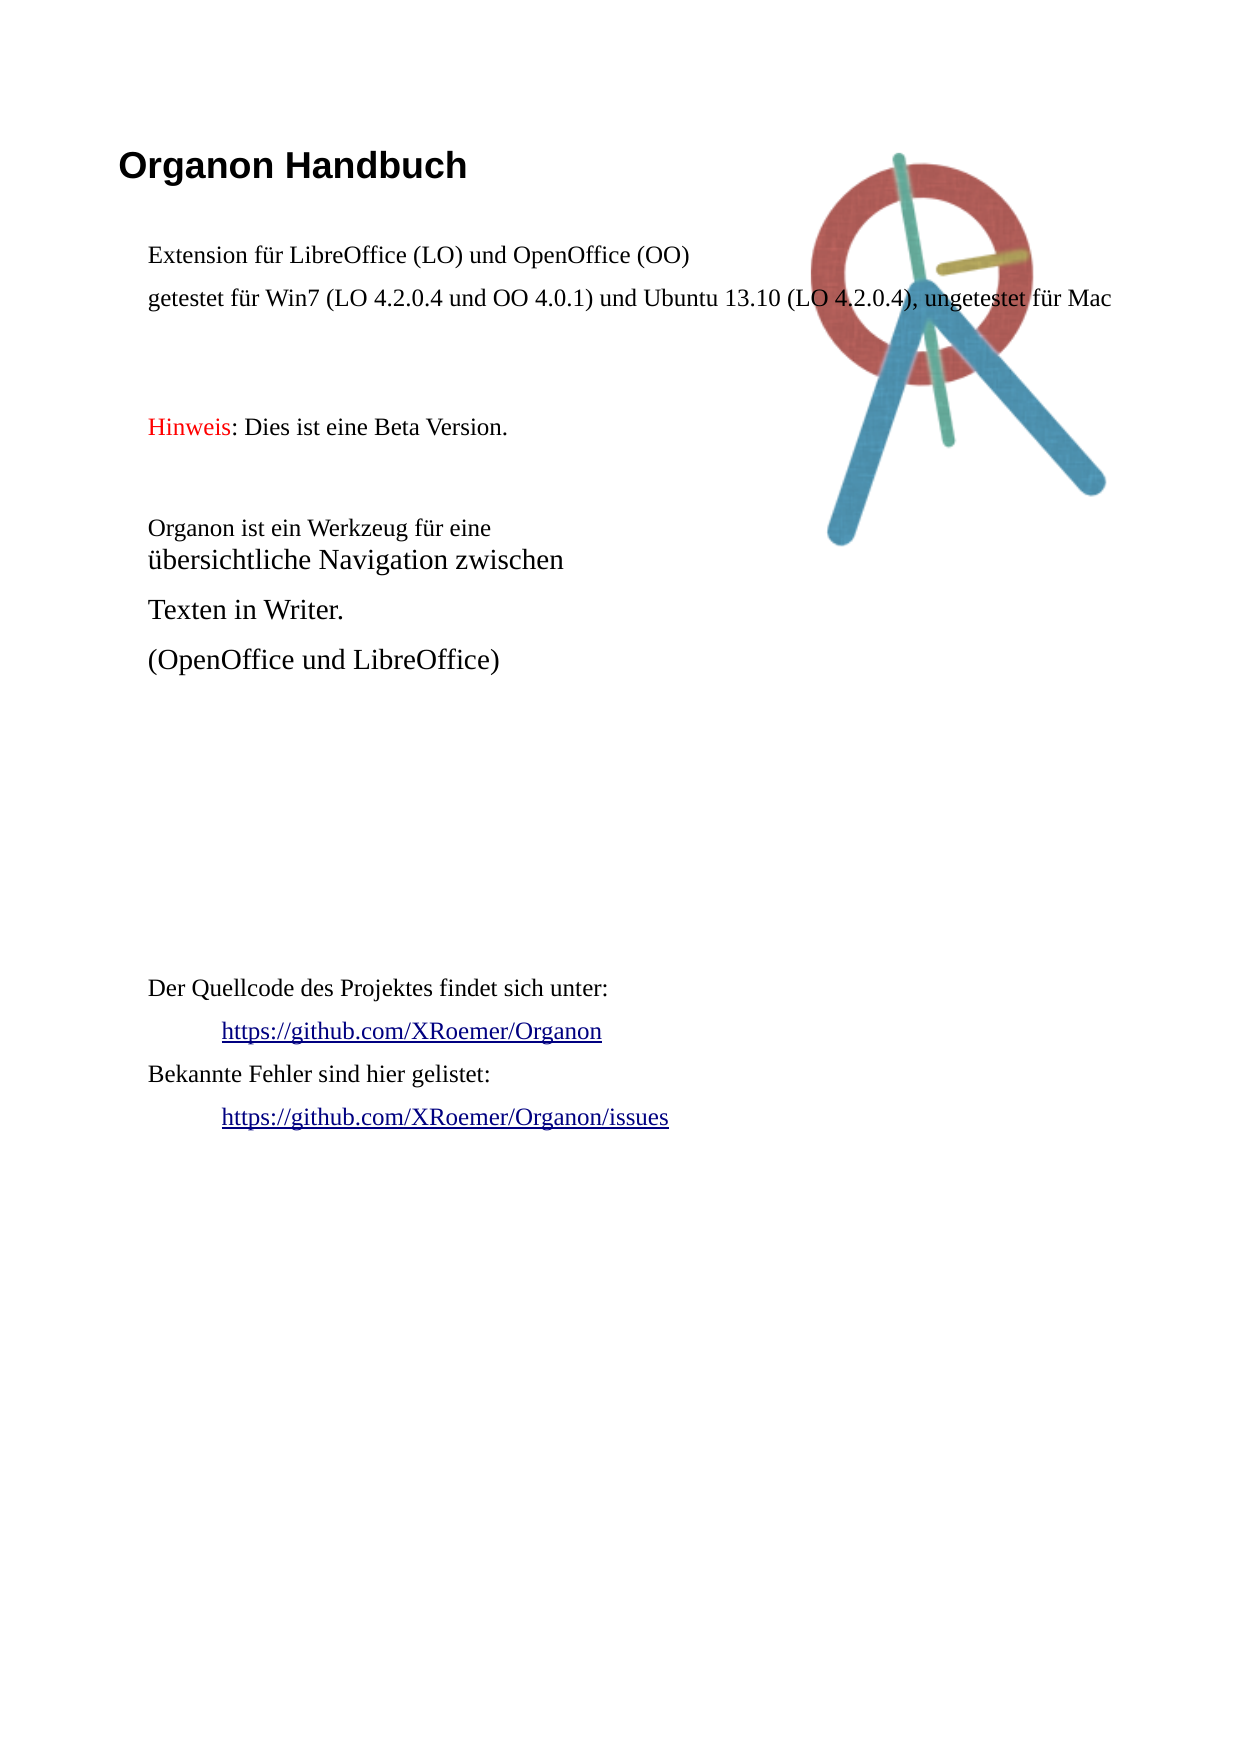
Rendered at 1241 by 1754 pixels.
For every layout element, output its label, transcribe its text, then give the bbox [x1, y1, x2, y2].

text https://github.com/XRoemer/Organon [148, 1016, 1122, 1045]
text https://github.com/XRoemer/Organon/issues [148, 1102, 1122, 1131]
picture [817, 441, 1122, 513]
text Extension für LibreOffice (LO) und OpenOffice (OO) [148, 240, 1122, 269]
subtitle Organon Handbuch [118, 143, 1122, 186]
text (OpenOffice und LibreOffice) [148, 642, 1122, 676]
text Texten in Writer. [148, 592, 1122, 626]
text übersichtliche Navigation zwischen [148, 542, 1122, 575]
picture [817, 312, 1122, 412]
text Organon ist ein Werkzeug für eine [148, 513, 1122, 542]
picture [817, 269, 1122, 283]
text Hinweis: Dies ist eine Beta Version. [148, 412, 1122, 441]
text Bekannte Fehler sind hier gelistet: [148, 1059, 1122, 1088]
text Der Quellcode des Projektes findet sich unter: [148, 973, 1122, 1002]
picture [817, 186, 1122, 240]
text getestet für Win7 (LO 4.2.0.4 und OO 4.0.1) und Ubuntu 13.10 (LO 4.2.0.4), ungetestet für Mac [148, 283, 1122, 312]
